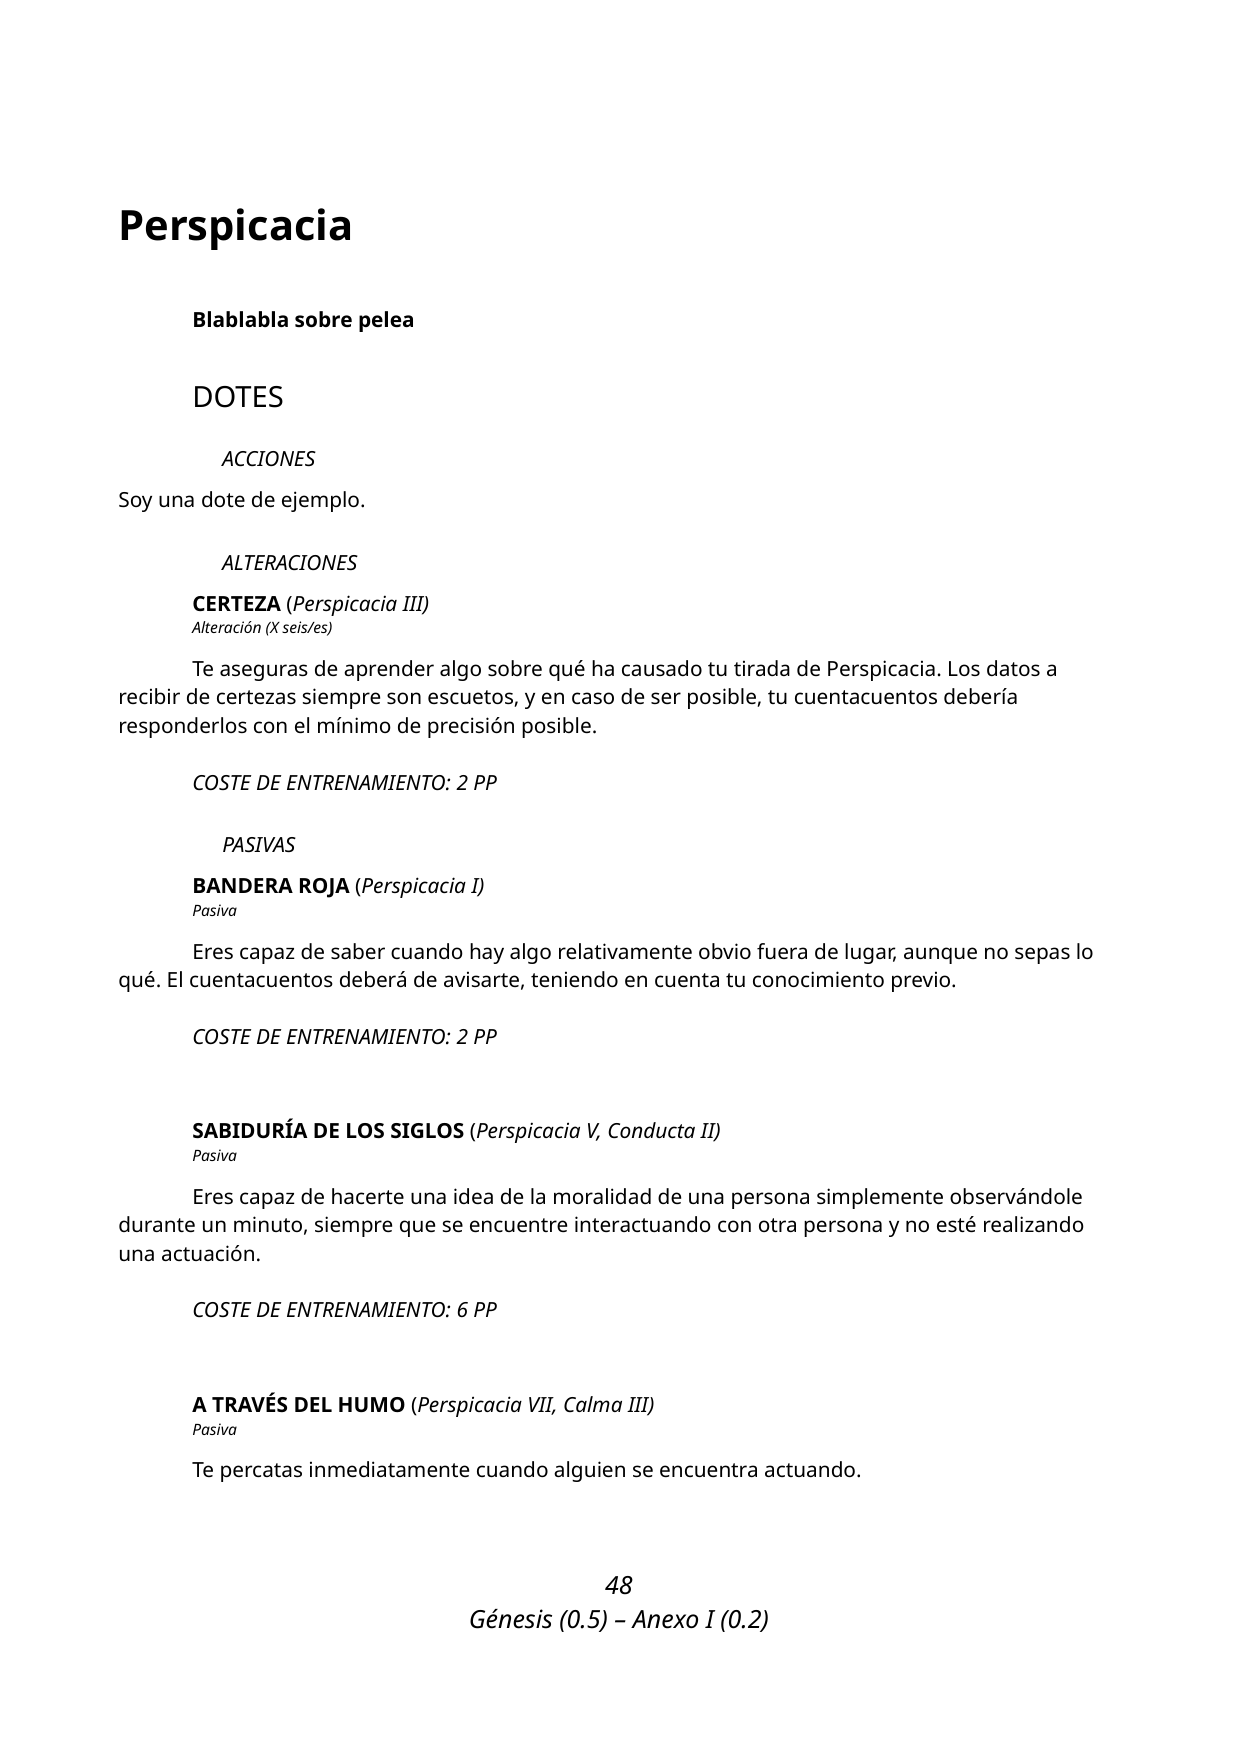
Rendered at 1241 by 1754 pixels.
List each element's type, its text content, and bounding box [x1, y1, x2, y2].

subtitle Perspicacia [118, 196, 1122, 252]
subtitle ALTERACIONES [118, 544, 1122, 576]
text Pasiva [192, 900, 1122, 937]
text Eres capaz de hacerte una idea de la moralidad de una persona simplemente observándole durante un minuto, siempre que se encuentre interactuando con otra persona y no esté realizando una actuación. [118, 1182, 1122, 1267]
text A TRAVÉS DEL HUMO (Perspicacia VII, Calma III) [118, 1390, 1122, 1418]
text Alteración (X seis/es) [192, 617, 1122, 654]
subtitle PASIVAS [118, 827, 1122, 859]
text BANDERA ROJA (Perspicacia I) [118, 871, 1122, 900]
text Pasiva [192, 1145, 1122, 1182]
text COSTE DE ENTRENAMIENTO: 2 PP [118, 1022, 1122, 1051]
text Eres capaz de saber cuando hay algo relativamente obvio fuera de lugar, aunque no sepas lo qué. El cuentacuentos deberá de avisarte, teniendo en cuenta tu conocimiento previo. [118, 937, 1122, 994]
text CERTEZA (Perspicacia III) [118, 589, 1122, 617]
text Soy una dote de ejemplo. [118, 485, 1122, 513]
subtitle ACCIONES [118, 441, 1122, 472]
text COSTE DE ENTRENAMIENTO: 6 PP [118, 1296, 1122, 1324]
text SABIDURÍA DE LOS SIGLOS (Perspicacia V, Conducta II) [118, 1116, 1122, 1145]
text Blablabla sobre pelea [118, 305, 1122, 333]
text Pasiva [192, 1418, 1122, 1455]
subtitle DOTES [118, 376, 1122, 416]
text COSTE DE ENTRENAMIENTO: 2 PP [118, 768, 1122, 796]
text Te aseguras de aprender algo sobre qué ha causado tu tirada de Perspicacia. Los datos a recibir de certezas siempre son escuetos, y en caso de ser posible, tu cuentacuentos debería responderlos con el mínimo de precisión posible. [118, 654, 1122, 739]
text Te percatas inmediatamente cuando alguien se encuentra actuando. [118, 1455, 1122, 1484]
